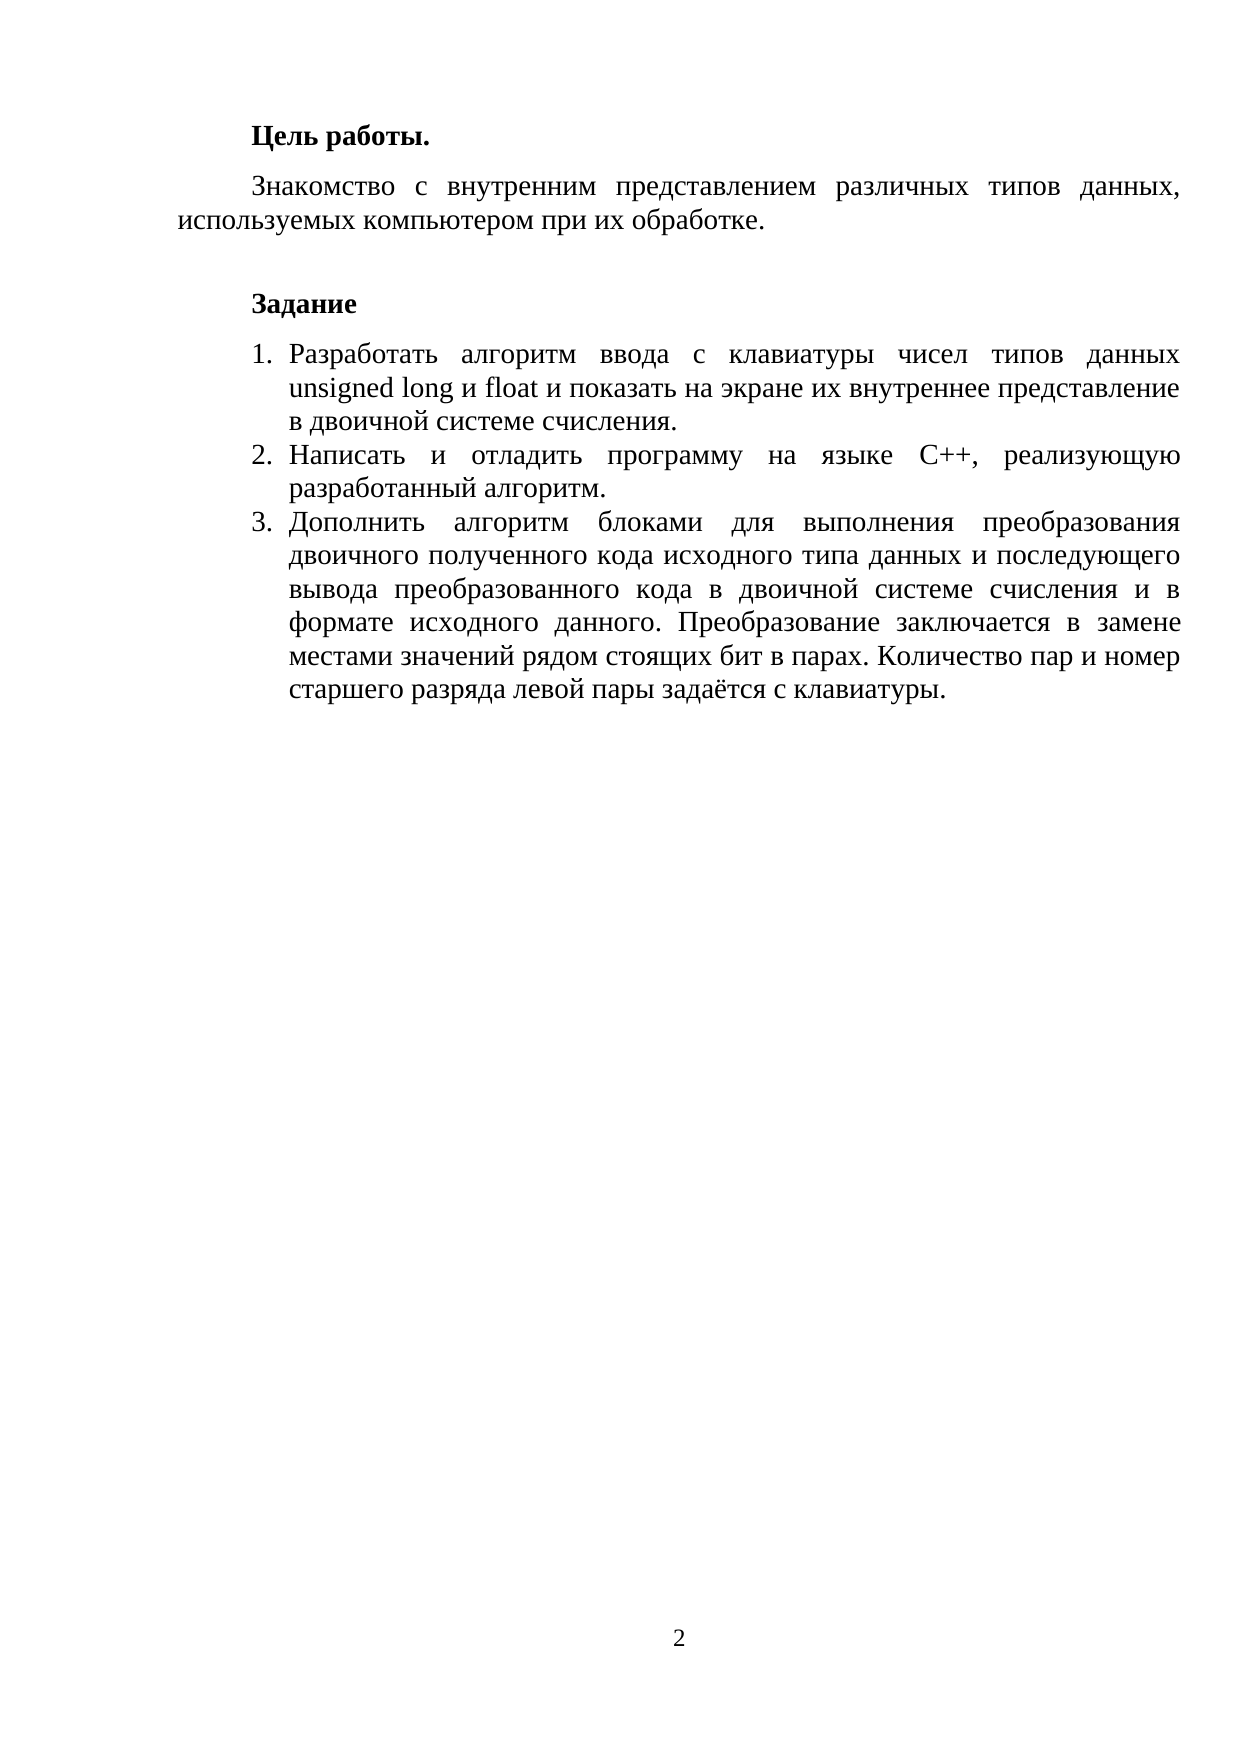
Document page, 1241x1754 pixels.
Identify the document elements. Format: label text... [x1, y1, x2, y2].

subtitle Написать и отладить программу на языке C++, реализующую разработанный алгоритм. [251, 437, 1181, 504]
subtitle Дополнить алгоритм блоками для выполнения преобразования двоичного полученного кода исходного типа данных и последующего вывода преобразованного кода в двоичной системе счисления и в формате исходного данного. Преобразование заключается в замене местами значений рядом стоящих бит в парах. Количество пар и номер старшего разряда левой пары задаётся с клавиатуры. [251, 504, 1181, 705]
text Задание [177, 286, 1181, 319]
text Цель работы. [177, 118, 1181, 152]
subtitle Знакомство с внутренним представлением различных типов данных, используемых компьютером при их обработке. [177, 168, 1181, 236]
subtitle Разработать алгоритм ввода с клавиатуры чисел типов данных unsigned long и float и показать на экране их внутреннее представление в двоичной системе счисления. [251, 336, 1181, 437]
